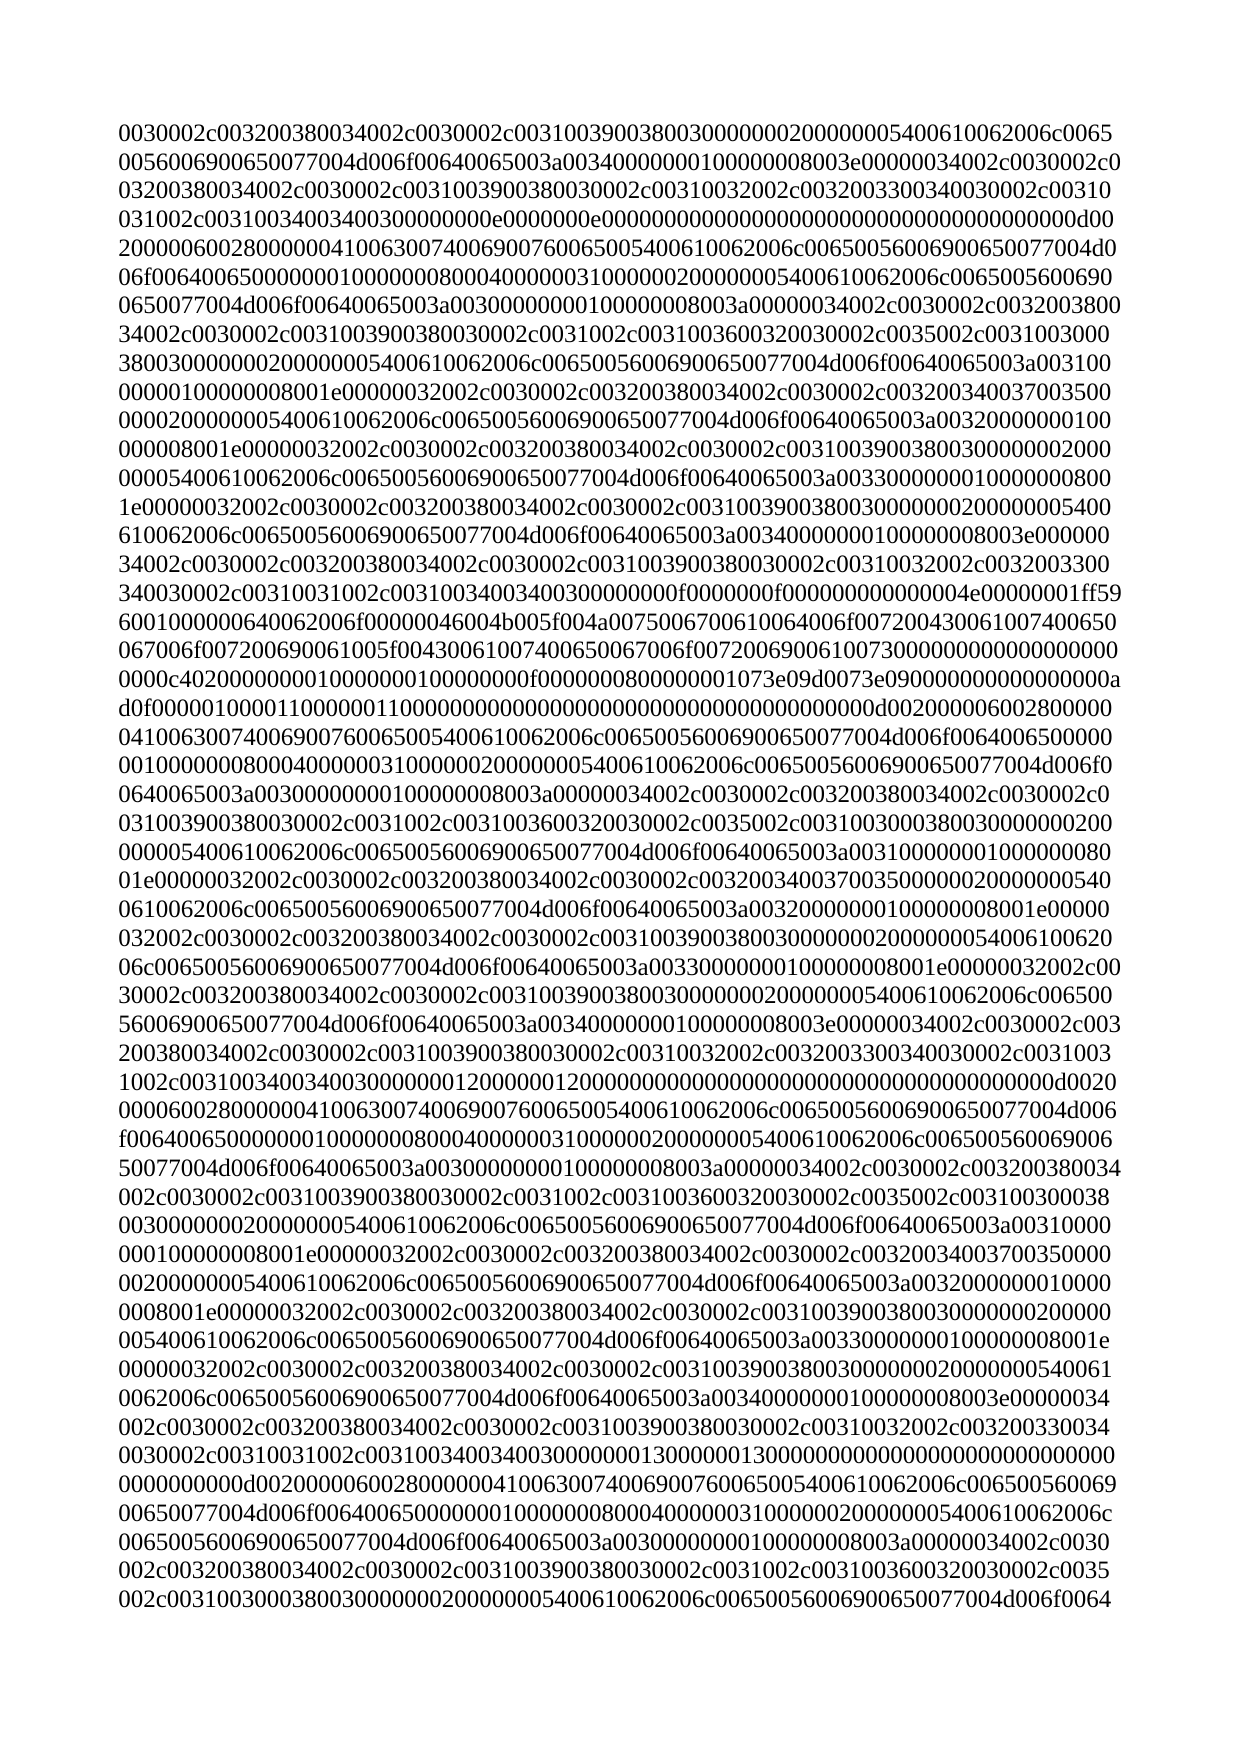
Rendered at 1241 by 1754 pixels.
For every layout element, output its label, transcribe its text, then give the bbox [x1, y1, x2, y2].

text 0030002c003200380034002c0030002c0031003900380030000000200000005400610062006c00650056006900650077004d006f00640065003a00340000000100000008003e00000034002c0030002c003200380034002c0030002c0031003900380030002c00310032002c0032003300340030002c00310031002c00310034003400300000000e0000000e00000000000000000000000000000000000000d00200000600280000004100630074006900760065005400610062006c00650056006900650077004d006f006400650000000100000008000400000031000000200000005400610062006c00650056006900650077004d006f00640065003a00300000000100000008003a00000034002c0030002c003200380034002c0030002c0031003900380030002c0031002c0031003600320030002c0035002c0031003000380030000000200000005400610062006c00650056006900650077004d006f00640065003a00310000000100000008001e00000032002c0030002c003200380034002c0030002c0032003400370035000000200000005400610062006c00650056006900650077004d006f00640065003a00320000000100000008001e00000032002c0030002c003200380034002c0030002c0031003900380030000000200000005400610062006c00650056006900650077004d006f00640065003a00330000000100000008001e00000032002c0030002c003200380034002c0030002c0031003900380030000000200000005400610062006c00650056006900650077004d006f00640065003a00340000000100000008003e00000034002c0030002c003200380034002c0030002c0031003900380030002c00310032002c0032003300340030002c00310031002c00310034003400300000000f0000000f000000000000004e00000001ff596001000000640062006f00000046004b005f004a0075006700610064006f007200430061007400650067006f007200690061005f00430061007400650067006f00720069006100730000000000000000000000c4020000000010000000100000000f0000000800000001073e09d0073e090000000000000000ad0f0000010000110000001100000000000000000000000000000000000000d00200000600280000004100630074006900760065005400610062006c00650056006900650077004d006f006400650000000100000008000400000031000000200000005400610062006c00650056006900650077004d006f00640065003a00300000000100000008003a00000034002c0030002c003200380034002c0030002c0031003900380030002c0031002c0031003600320030002c0035002c0031003000380030000000200000005400610062006c00650056006900650077004d006f00640065003a00310000000100000008001e00000032002c0030002c003200380034002c0030002c0032003400370035000000200000005400610062006c00650056006900650077004d006f00640065003a00320000000100000008001e00000032002c0030002c003200380034002c0030002c0031003900380030000000200000005400610062006c00650056006900650077004d006f00640065003a00330000000100000008001e00000032002c0030002c003200380034002c0030002c0031003900380030000000200000005400610062006c00650056006900650077004d006f00640065003a00340000000100000008003e00000034002c0030002c003200380034002c0030002c0031003900380030002c00310032002c0032003300340030002c00310031002c0031003400340030000000120000001200000000000000000000000000000000000000d00200000600280000004100630074006900760065005400610062006c00650056006900650077004d006f006400650000000100000008000400000031000000200000005400610062006c00650056006900650077004d006f00640065003a00300000000100000008003a00000034002c0030002c003200380034002c0030002c0031003900380030002c0031002c0031003600320030002c0035002c0031003000380030000000200000005400610062006c00650056006900650077004d006f00640065003a00310000000100000008001e00000032002c0030002c003200380034002c0030002c0032003400370035000000200000005400610062006c00650056006900650077004d006f00640065003a00320000000100000008001e00000032002c0030002c003200380034002c0030002c0031003900380030000000200000005400610062006c00650056006900650077004d006f00640065003a00330000000100000008001e00000032002c0030002c003200380034002c0030002c0031003900380030000000200000005400610062006c00650056006900650077004d006f00640065003a00340000000100000008003e00000034002c0030002c003200380034002c0030002c0031003900380030002c00310032002c0032003300340030002c00310031002c0031003400340030000000130000001300000000000000000000000000000000000000d00200000600280000004100630074006900760065005400610062006c00650056006900650077004d006f006400650000000100000008000400000031000000200000005400610062006c00650056006900650077004d006f00640065003a00300000000100000008003a00000034002c0030002c003200380034002c0030002c0031003900380030002c0031002c0031003600320030002c0035002c0031003000380030000000200000005400610062006c00650056006900650077004d006f0064 [118, 118, 1122, 1613]
